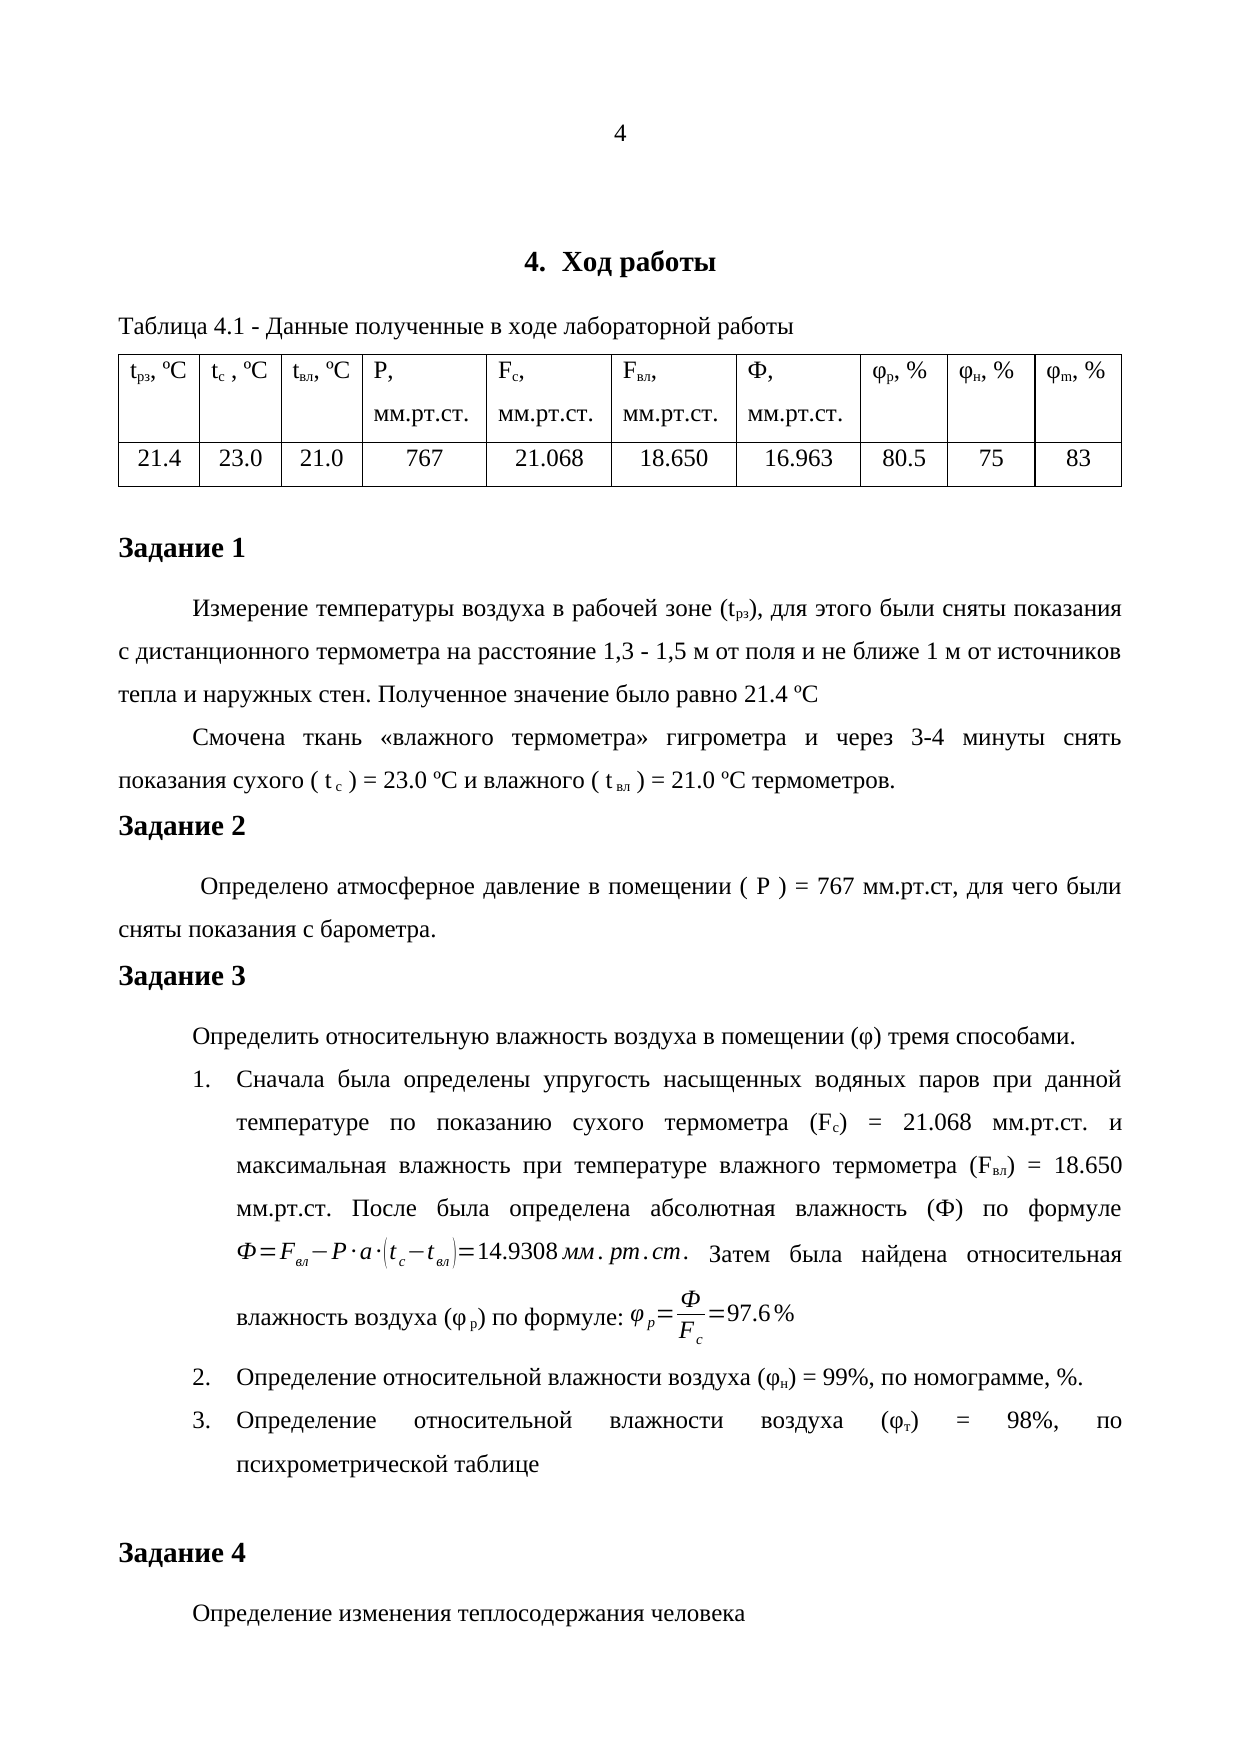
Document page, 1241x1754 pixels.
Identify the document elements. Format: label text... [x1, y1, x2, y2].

table_cell 18.650 [612, 443, 736, 486]
subtitle Задание 3 [118, 958, 1122, 991]
table_header φн, % [948, 355, 1034, 442]
text Таблица 4.1 - Данные полученные в ходе лабораторной работы [118, 311, 1122, 340]
list Определение относительной влажности воздуха (φт) = 98%, по психрометрической таблице [192, 1406, 1122, 1477]
text Смочена ткань «влажного термометра» гигрометра и через 3-4 минуты снять показания сухого ( t с ) = 23.0 ºС и влажного ( t вл ) = 21.0 ºС термометров. [118, 722, 1122, 794]
table_cell 21.068 [487, 443, 611, 486]
text Определить относительную влажность воздуха в помещении (φ) тремя способами. [118, 1021, 1122, 1049]
subtitle Задание 2 [118, 808, 1122, 842]
subtitle Задание 4 [118, 1535, 1122, 1568]
table_header Fвл, мм.рт.ст. [612, 355, 736, 442]
table_header φр, % [861, 355, 947, 442]
list Определение относительной влажности воздуха (φн) = 99%, по номограмме, %. [192, 1362, 1122, 1391]
table_header tрз, ºС [119, 355, 199, 442]
subtitle Ход работы [118, 244, 1122, 278]
table_cell 80.5 [861, 443, 947, 486]
table_cell 21.0 [282, 443, 362, 486]
table_cell 767 [363, 443, 486, 486]
text Определено атмосферное давление в помещении ( Р ) = 767 мм.рт.ст, для чего были сняты показания с барометра. [118, 871, 1122, 943]
text Измерение температуры воздуха в рабочей зоне (tрз), для этого были сняты показания с дистанционного термометра на расстояние 1,3 - 1,5 м от поля и не ближе 1 м от источников тепла и наружных стен. Полученное значение было равно 21.4 ºС [118, 593, 1122, 708]
subtitle Задание 1 [118, 530, 1122, 563]
table_header Р, мм.рт.ст. [363, 355, 486, 442]
table_header Fс, мм.рт.ст. [487, 355, 611, 442]
table_header tс , ºС [200, 355, 281, 442]
table_cell 16.963 [737, 443, 860, 486]
table_cell 83 [1036, 443, 1121, 486]
list Сначала была определены упругость насыщенных водяных паров при данной температуре по показанию сухого термометра (Fc) = 21.068 мм.рт.ст. и максимальная влажность при температуре влажного термометра (Fвл) = 18.650 мм.рт.ст. После была определена абсолютная влажность (Ф) по формуле Затем была найдена относительная влажность воздуха (φ р) по формуле: [192, 1064, 1122, 1348]
table_header Ф, мм.рт.ст. [737, 355, 860, 442]
table_header tвл, ºС [282, 355, 362, 442]
table_cell 75 [948, 443, 1034, 486]
table_cell 21.4 [119, 443, 199, 486]
table_header φm, % [1036, 355, 1121, 442]
text Определение изменения теплосодержания человека [118, 1598, 1122, 1627]
table_cell 23.0 [200, 443, 281, 486]
